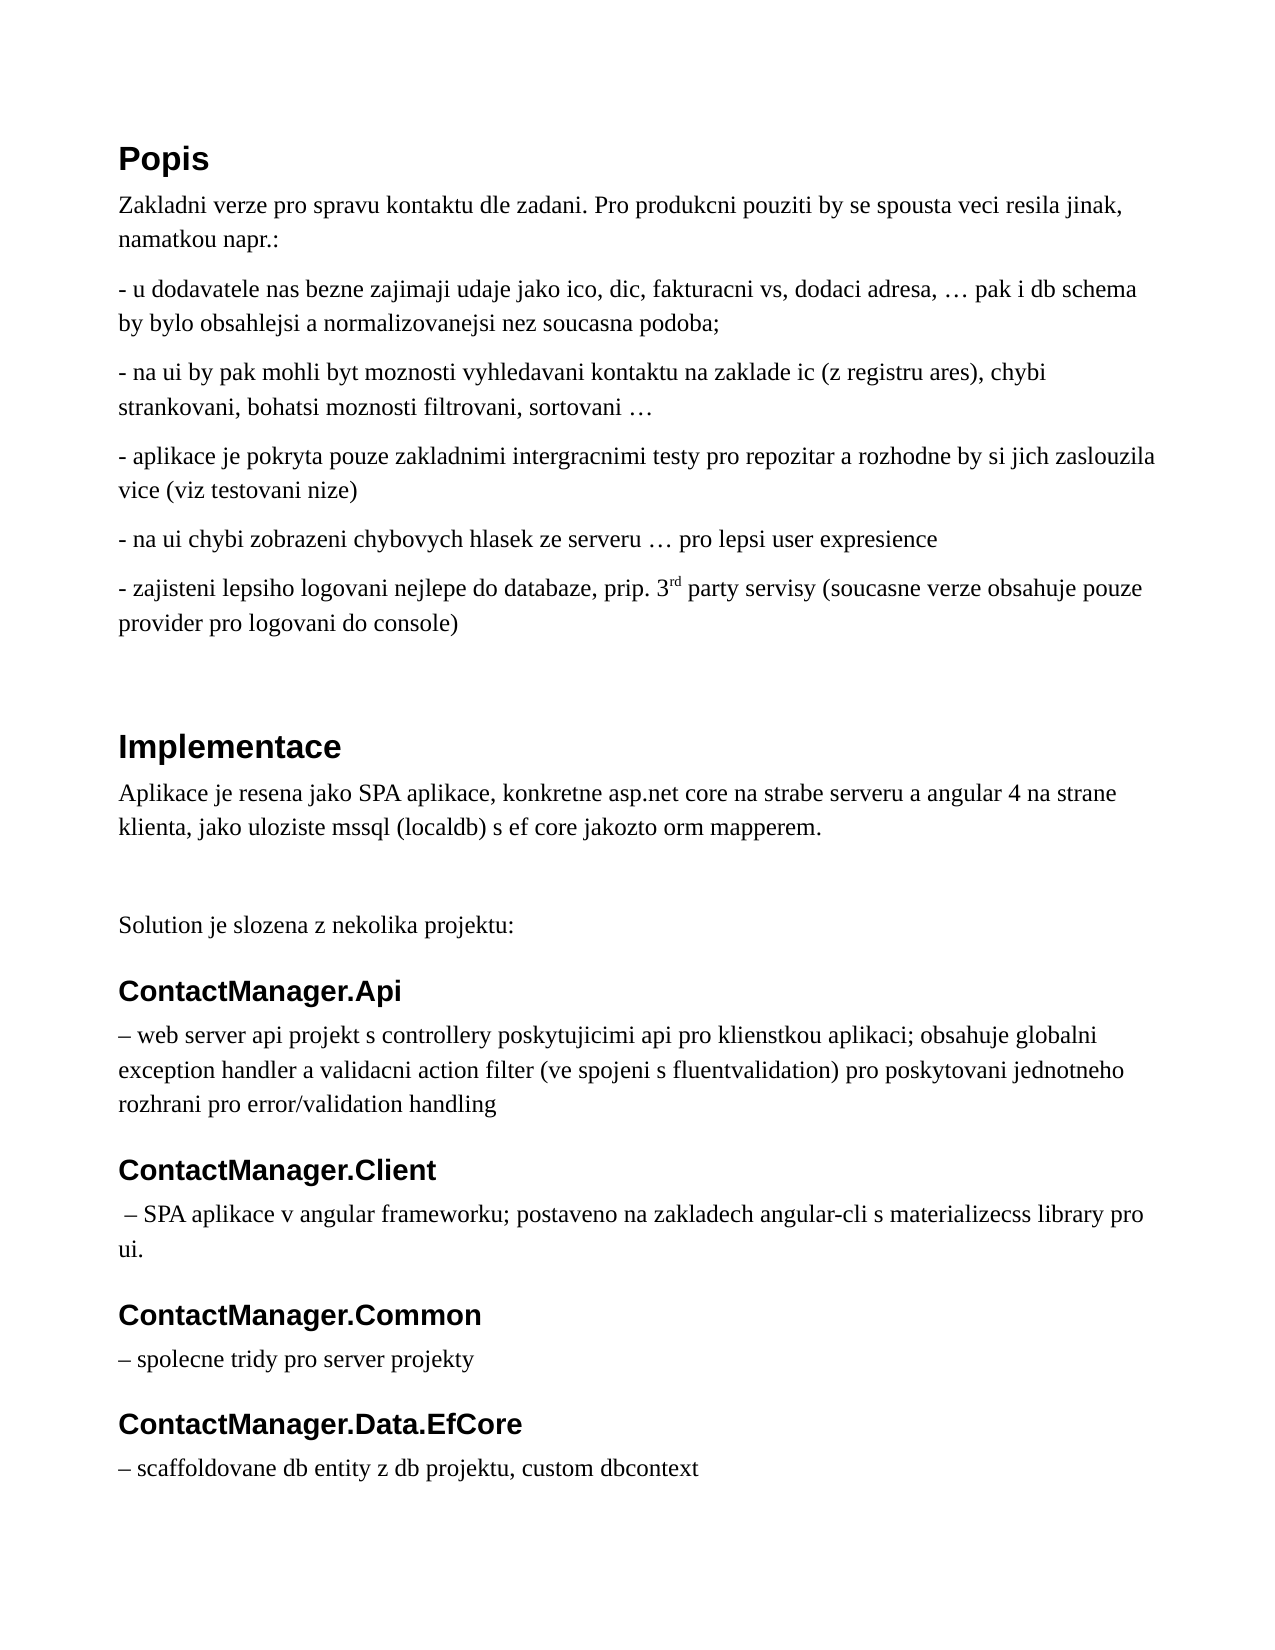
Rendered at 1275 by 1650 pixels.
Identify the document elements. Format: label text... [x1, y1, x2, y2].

text Solution je slozena z nekolika projektu: [118, 911, 1157, 939]
text – web server api projekt s controllery poskytujicimi api pro klienstkou aplikaci; obsahuje globalni exception handler a validacni action filter (ve spojeni s fluentvalidation) pro poskytovani jednotneho rozhrani pro error/validation handling [118, 1020, 1157, 1118]
text - na ui by pak mohli byt moznosti vyhledavani kontaktu na zaklade ic (z registru ares), chybi strankovani, bohatsi moznosti filtrovani, sortovani … [118, 357, 1157, 420]
text - zajisteni lepsiho logovani nejlepe do databaze, prip. 3rd party servisy (soucasne verze obsahuje pouze provider pro logovani do console) [118, 573, 1157, 637]
text - na ui chybi zobrazeni chybovych hlasek ze serveru … pro lepsi user expresience [118, 524, 1157, 553]
text – SPA aplikace v angular frameworku; postaveno na zakladech angular-cli s materializecss library pro ui. [118, 1199, 1157, 1262]
subtitle ContactManager.Common [118, 1297, 1157, 1331]
subtitle ContactManager.Data.EfCore [118, 1407, 1157, 1441]
subtitle Popis [118, 139, 1157, 178]
subtitle ContactManager.Api [118, 974, 1157, 1008]
text – spolecne tridy pro server projekty [118, 1344, 1157, 1372]
text – scaffoldovane db entity z db projektu, custom dbcontext [118, 1453, 1157, 1482]
text Zakladni verze pro spravu kontaktu dle zadani. Pro produkcni pouziti by se spousta veci resila jinak, namatkou napr.: [118, 190, 1157, 253]
subtitle ContactManager.Client [118, 1153, 1157, 1187]
text - u dodavatele nas bezne zajimaji udaje jako ico, dic, fakturacni vs, dodaci adresa, … pak i db schema by bylo obsahlejsi a normalizovanejsi nez soucasna podoba; [118, 274, 1157, 337]
text - aplikace je pokryta pouze zakladnimi intergracnimi testy pro repozitar a rozhodne by si jich zaslouzila vice (viz testovani nize) [118, 441, 1157, 504]
subtitle Implementace [118, 727, 1157, 765]
text Aplikace je resena jako SPA aplikace, konkretne asp.net core na strabe serveru a angular 4 na strane klienta, jako uloziste mssql (localdb) s ef core jakozto orm mapperem. [118, 778, 1157, 841]
